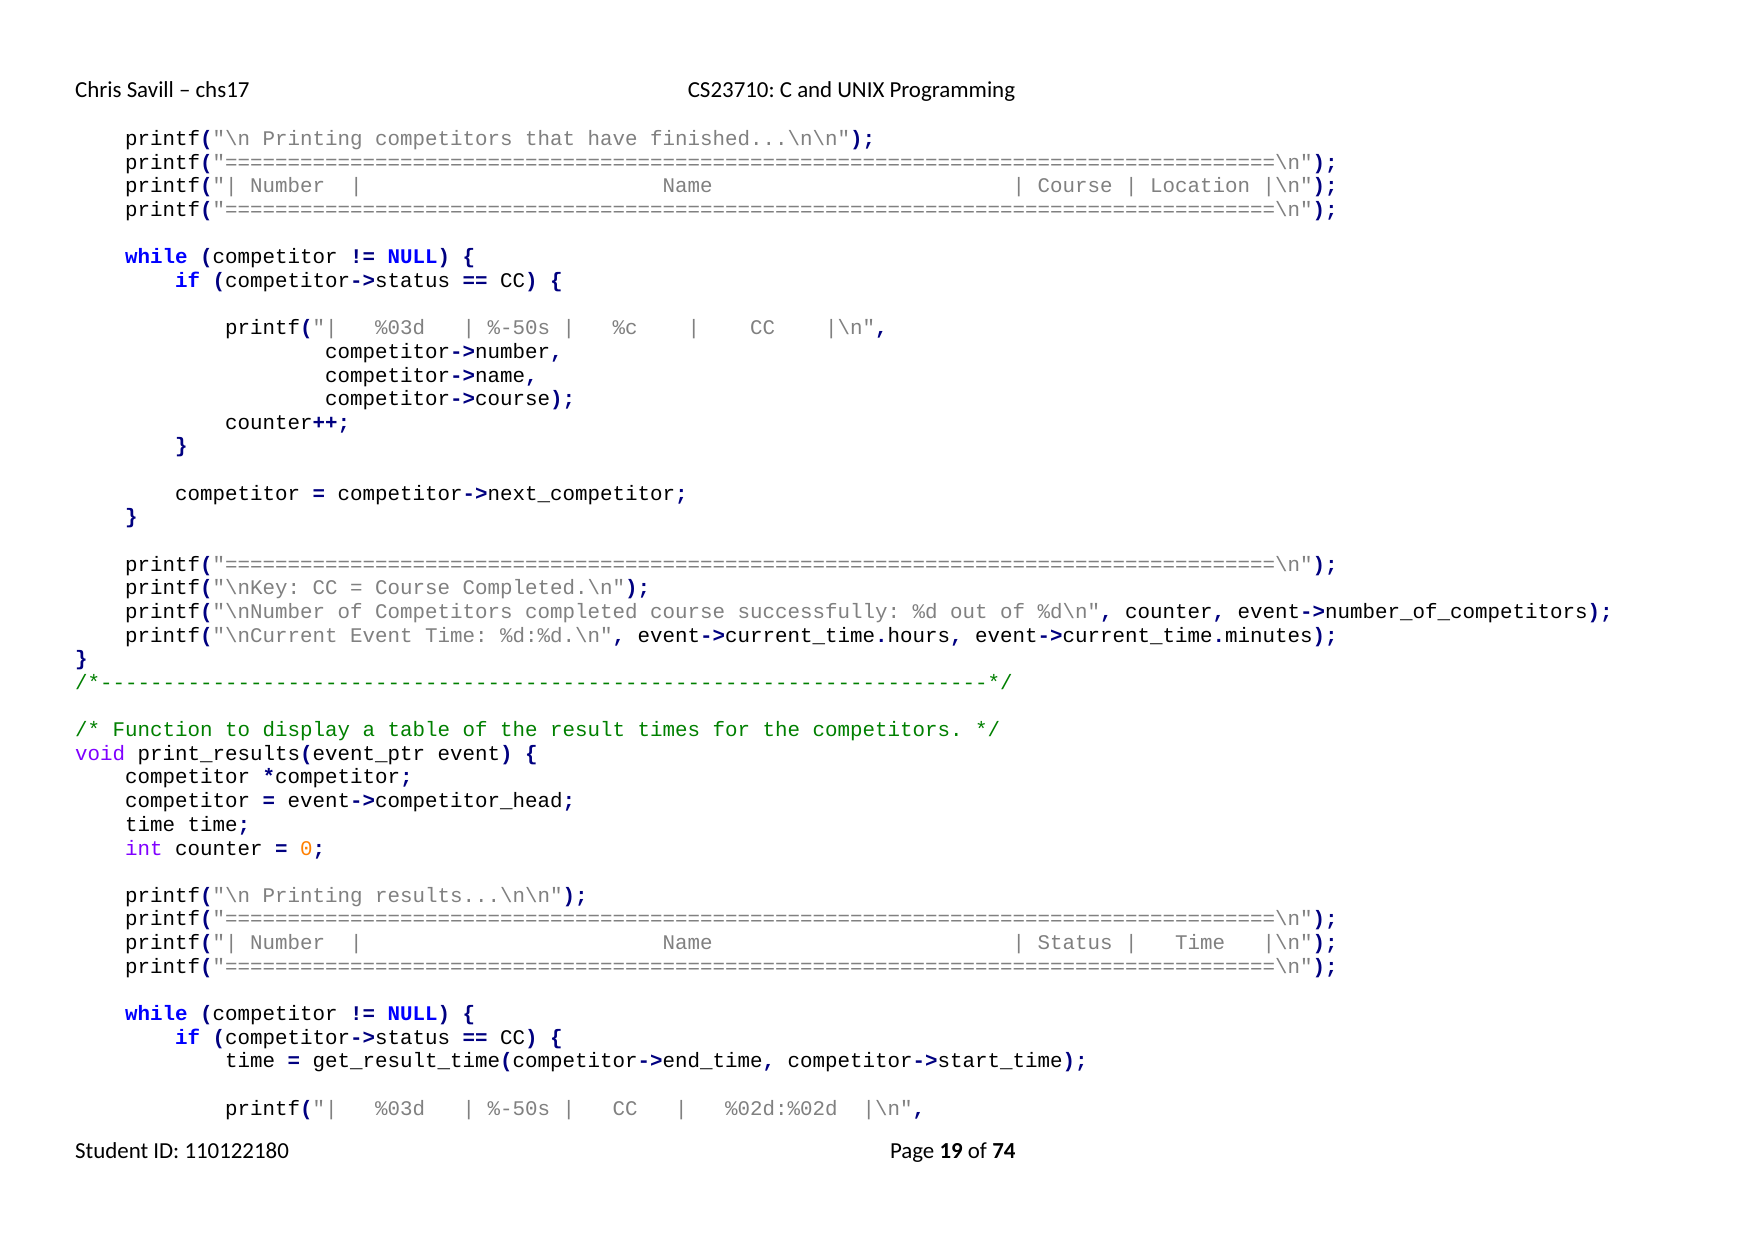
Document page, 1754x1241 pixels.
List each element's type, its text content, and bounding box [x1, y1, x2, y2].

text /*-----------------------------------------------------------------------*/ [75, 672, 1679, 696]
text competitor = event->competitor_head; [75, 790, 1679, 814]
text printf("\n Printing competitors that have finished...\n\n"); [75, 128, 1679, 152]
text while (competitor != NULL) { [75, 1003, 1679, 1027]
text if (competitor->status == CC) { [75, 270, 1679, 294]
text printf("====================================================================================\n"); [75, 956, 1679, 979]
text printf("\nKey: CC = Course Completed.\n"); [75, 577, 1679, 601]
text printf("| %03d | %-50s | %c | CC |\n", [75, 317, 1679, 341]
text competitor->name, [75, 364, 1679, 388]
text competitor->course); [75, 388, 1679, 412]
text time time; [75, 814, 1679, 837]
text int counter = 0; [75, 837, 1679, 861]
text printf("| Number | Name | Status | Time |\n"); [75, 932, 1679, 956]
text /* Function to display a table of the result times for the competitors. */ [75, 719, 1679, 743]
text printf("\nNumber of Competitors completed course successfully: %d out of %d\n", counter, event->number_of_competitors); [75, 601, 1679, 625]
text competitor *competitor; [75, 767, 1679, 790]
text printf("\nCurrent Event Time: %d:%d.\n", event->current_time.hours, event->current_time.minutes); [75, 625, 1679, 648]
text } [75, 436, 1679, 459]
text time = get_result_time(competitor->end_time, competitor->start_time); [75, 1050, 1679, 1074]
text competitor = competitor->next_competitor; [75, 483, 1679, 506]
text printf("====================================================================================\n"); [75, 908, 1679, 932]
text printf("====================================================================================\n"); [75, 199, 1679, 223]
text while (competitor != NULL) { [75, 246, 1679, 270]
text printf("\n Printing results...\n\n"); [75, 885, 1679, 908]
text printf("| Number | Name | Course | Location |\n"); [75, 175, 1679, 199]
text printf("====================================================================================\n"); [75, 152, 1679, 175]
text if (competitor->status == CC) { [75, 1027, 1679, 1050]
text printf("| %03d | %-50s | CC | %02d:%02d |\n", [75, 1098, 1679, 1121]
text printf("====================================================================================\n"); [75, 554, 1679, 577]
text counter++; [75, 412, 1679, 436]
text } [75, 506, 1679, 530]
text } [75, 648, 1679, 672]
text void print_results(event_ptr event) { [75, 743, 1679, 767]
text competitor->number, [75, 341, 1679, 364]
